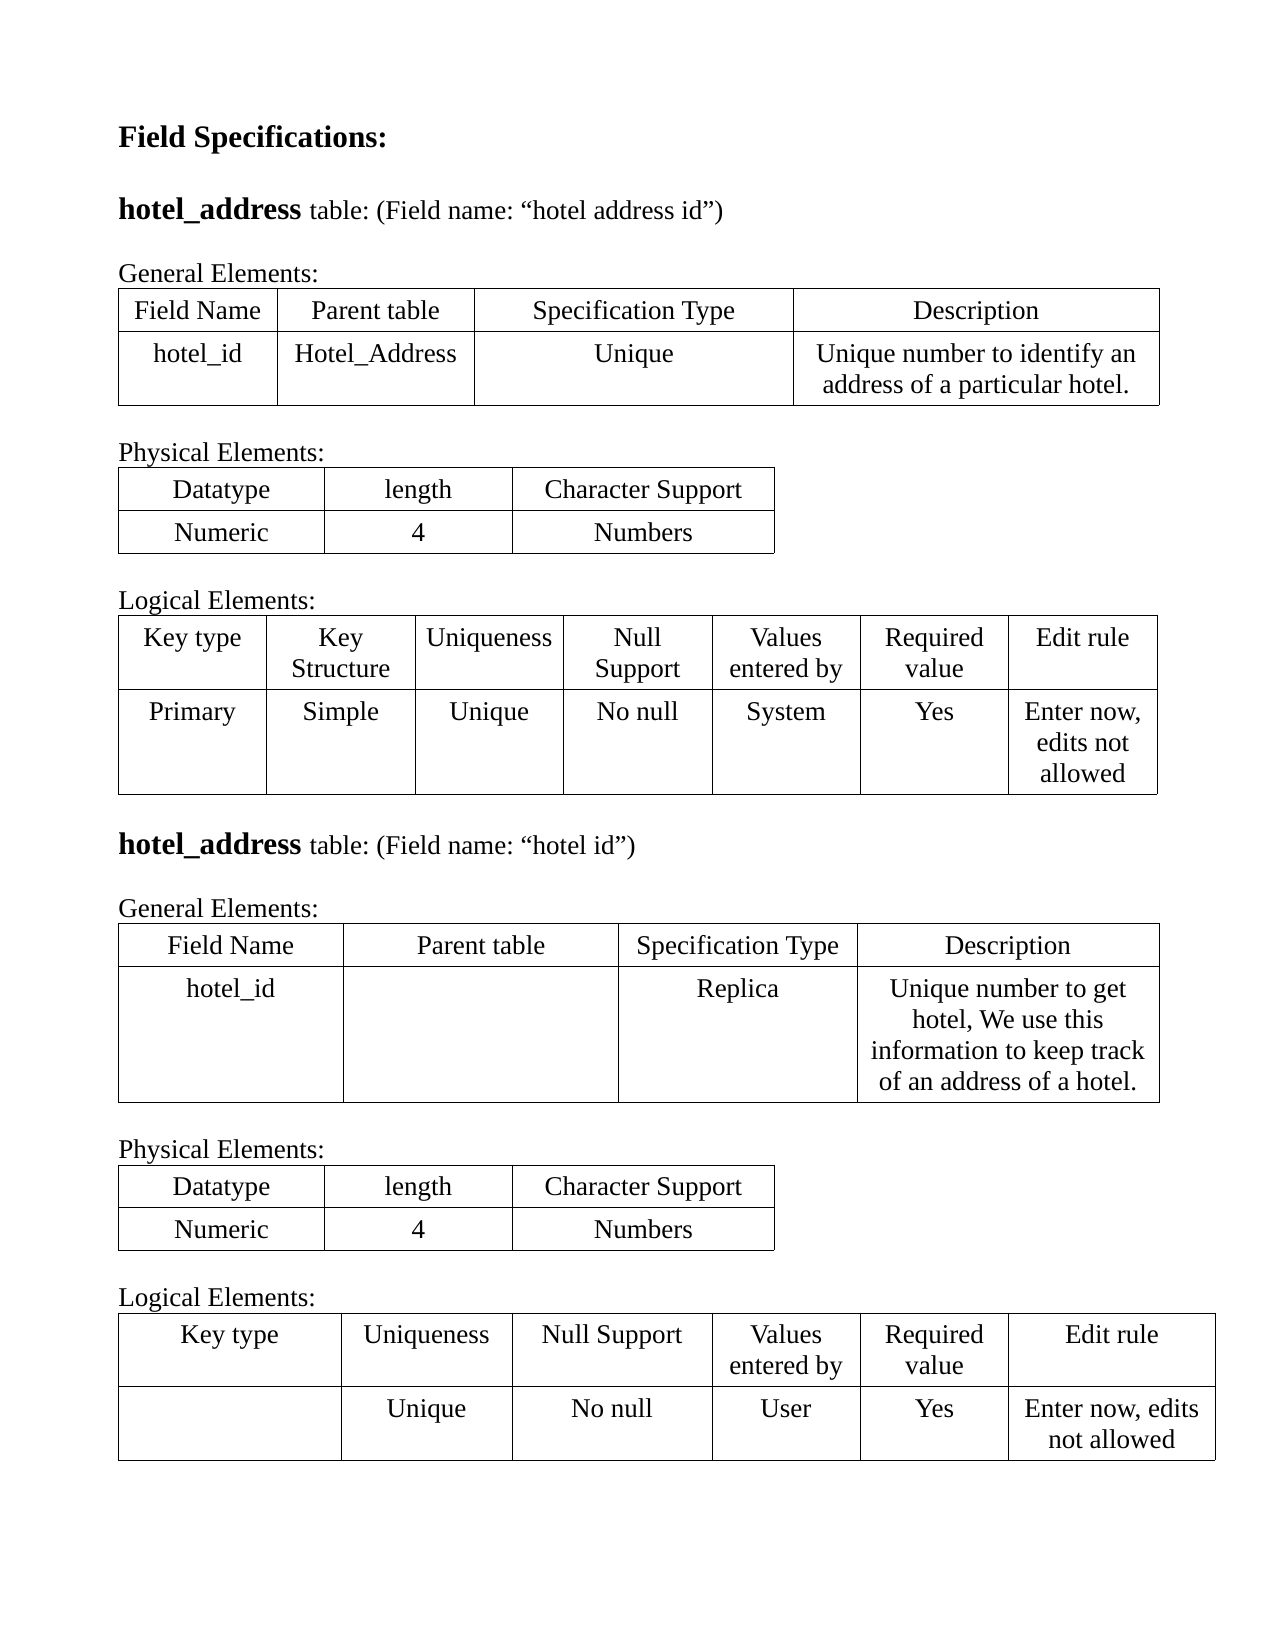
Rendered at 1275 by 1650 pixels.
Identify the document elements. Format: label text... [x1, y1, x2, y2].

table_header Required value [861, 616, 1008, 689]
table_cell Simple [267, 690, 415, 794]
table_cell System [713, 690, 860, 794]
text Physical Elements: [118, 436, 1157, 467]
table_header Required value [861, 1314, 1008, 1386]
table_header Edit rule [1009, 616, 1157, 689]
text Physical Elements: [118, 1133, 1157, 1164]
table_header Values entered by [713, 1314, 860, 1386]
table_cell Replica [619, 967, 857, 1102]
table_cell Numeric [119, 511, 324, 553]
table_cell [344, 967, 618, 1102]
table_header Datatype [119, 468, 324, 510]
table_header Datatype [119, 1166, 324, 1207]
table_header length [325, 1166, 512, 1207]
table_header Edit rule [1009, 1314, 1215, 1386]
table_header Description [794, 289, 1159, 331]
table_cell [119, 1387, 341, 1460]
table_header Description [858, 924, 1159, 966]
table_cell Unique number to get hotel, We use this information to keep track of an address of a hotel. [858, 967, 1159, 1102]
text hotel_address table: (Field name: “hotel id”) [118, 825, 1157, 861]
table_header Null Support [513, 1314, 712, 1386]
table_cell Numbers [513, 1208, 774, 1250]
table_header Parent table [344, 924, 618, 966]
table_cell 4 [325, 1208, 512, 1250]
table_header Key Structure [267, 616, 415, 689]
table_header Key type [119, 616, 266, 689]
table_cell Unique [475, 332, 793, 405]
text Field Specifications: [118, 118, 1157, 154]
table_cell hotel_id [119, 967, 343, 1102]
table_header Values entered by [713, 616, 860, 689]
table_header Key type [119, 1314, 341, 1386]
table_cell Numbers [513, 511, 774, 553]
table_cell Unique number to identify an address of a particular hotel. [794, 332, 1159, 405]
table_cell Enter now, edits not allowed [1009, 1387, 1215, 1460]
table_header length [325, 468, 512, 510]
table_header Specification Type [619, 924, 857, 966]
table_header Specification Type [475, 289, 793, 331]
text hotel_address table: (Field name: “hotel address id”) [118, 190, 1157, 226]
table_cell Hotel_Address [278, 332, 474, 405]
table_cell Enter now, edits not allowed [1009, 690, 1157, 794]
table_cell Yes [861, 1387, 1008, 1460]
table_cell Unique [342, 1387, 512, 1460]
table_header Field Name [119, 924, 343, 966]
table_cell No null [513, 1387, 712, 1460]
text General Elements: [118, 257, 1157, 288]
table_cell hotel_id [119, 332, 277, 405]
table_cell User [713, 1387, 860, 1460]
table_cell Numeric [119, 1208, 324, 1250]
text Logical Elements: [118, 584, 1157, 615]
table_header Field Name [119, 289, 277, 331]
table_header Uniqueness [416, 616, 563, 689]
table_cell Unique [416, 690, 563, 794]
table_header Null Support [564, 616, 712, 689]
table_header Parent table [278, 289, 474, 331]
text General Elements: [118, 892, 1157, 923]
text Logical Elements: [118, 1281, 1157, 1312]
table_header Character Support [513, 468, 774, 510]
table_cell Primary [119, 690, 266, 794]
table_header Character Support [513, 1166, 774, 1207]
table_cell Yes [861, 690, 1008, 794]
table_cell 4 [325, 511, 512, 553]
table_header Uniqueness [342, 1314, 512, 1386]
table_cell No null [564, 690, 712, 794]
